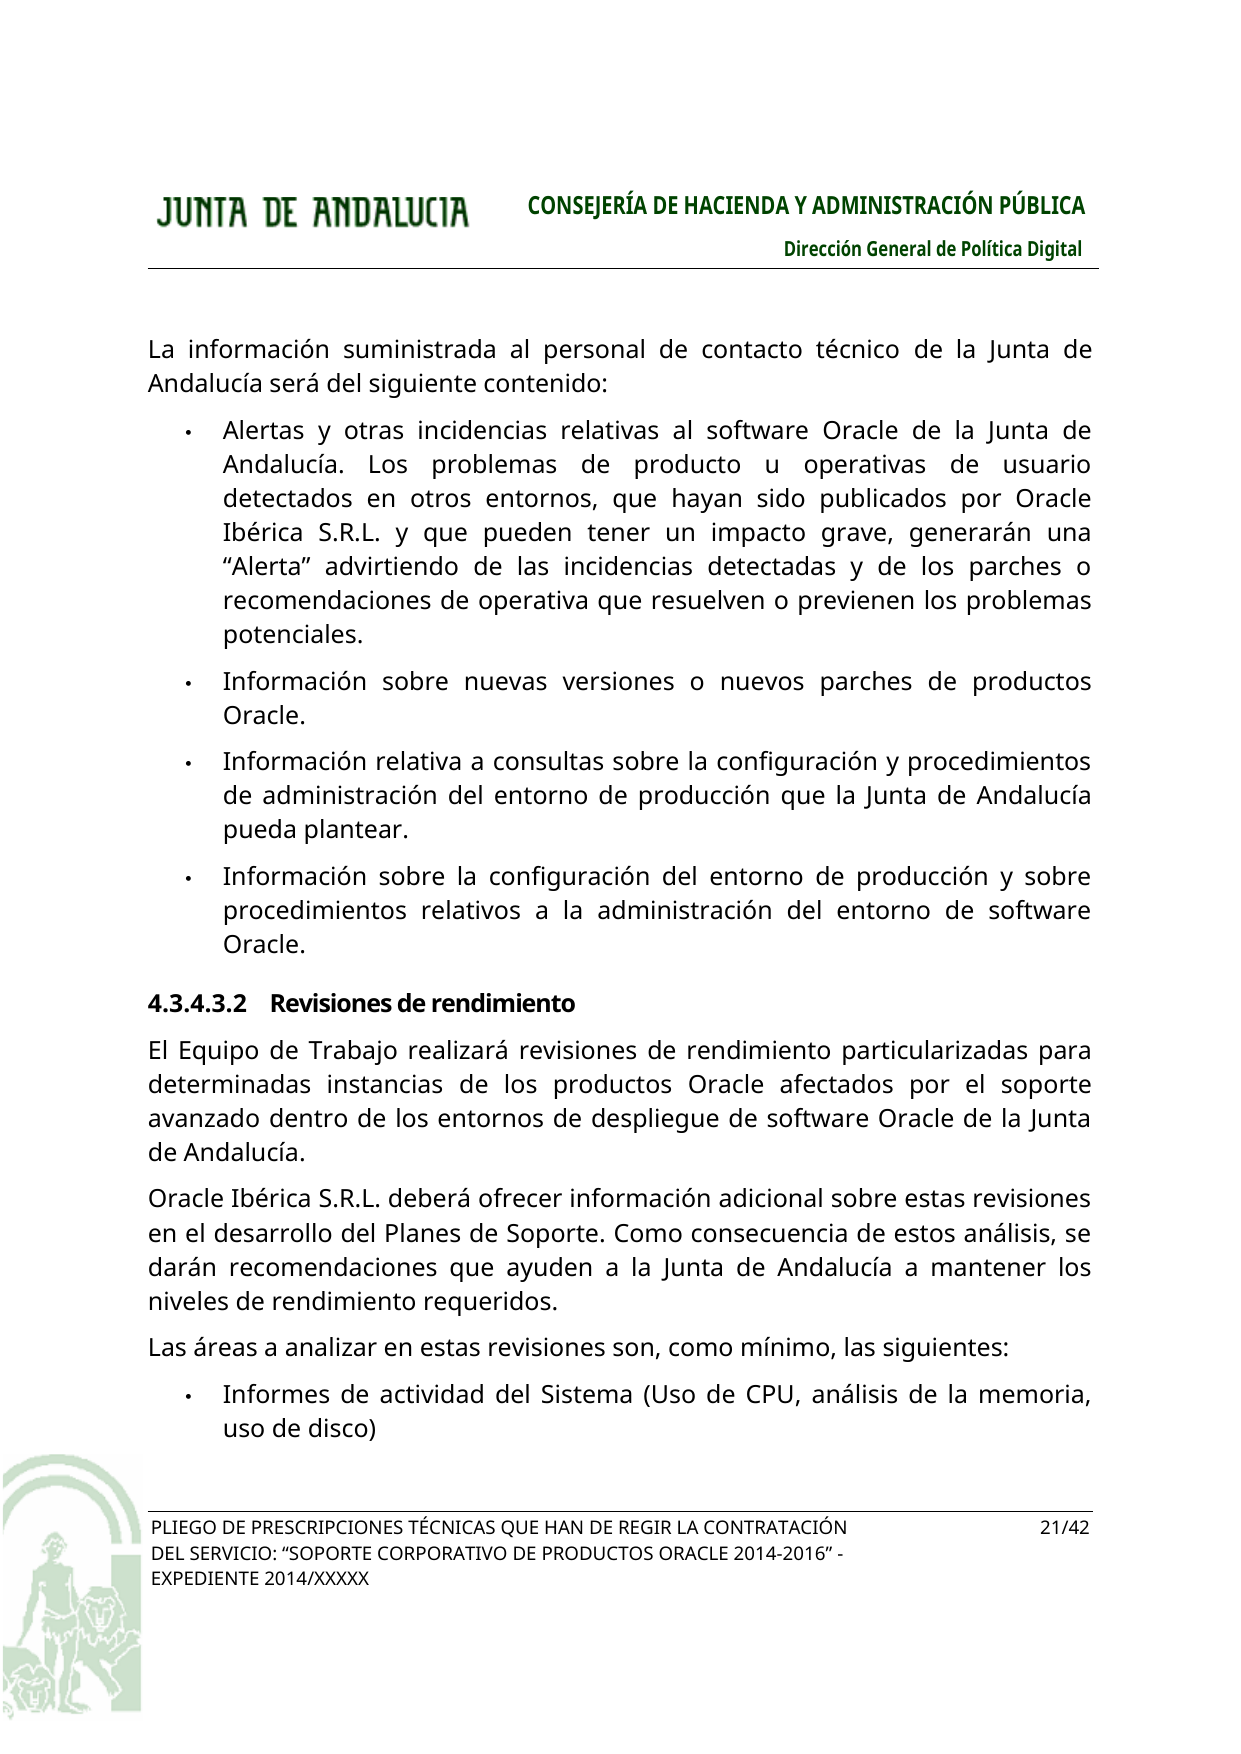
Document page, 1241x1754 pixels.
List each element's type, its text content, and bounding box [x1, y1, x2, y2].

list Información sobre nuevas versiones o nuevos parches de productos Oracle. [185, 663, 1093, 731]
list Información sobre la configuración del entorno de producción y sobre procedimientos relativos a la administración del entorno de software Oracle. [185, 859, 1093, 961]
text Las áreas a analizar en estas revisiones son, como mínimo, las siguientes: [148, 1330, 1093, 1364]
list Información relativa a consultas sobre la configuración y procedimientos de administración del entorno de producción que la Junta de Andalucía pueda plantear. [185, 744, 1093, 846]
text Oracle Ibérica S.R.L. deberá ofrecer información adicional sobre estas revisiones en el desarrollo del Planes de Soporte. Como consecuencia de estos análisis, se darán recomendaciones que ayuden a la Junta de Andalucía a mantener los niveles de rendimiento requeridos. [148, 1181, 1093, 1317]
list Informes de actividad del Sistema (Uso de CPU, análisis de la memoria, uso de disco) [185, 1376, 1093, 1444]
picture [156, 197, 471, 229]
text El Equipo de Trabajo realizará revisiones de rendimiento particularizadas para determinadas instancias de los productos Oracle afectados por el soporte avanzado dentro de los entornos de despliegue de software Oracle de la Junta de Andalucía. [148, 1032, 1093, 1169]
subtitle Revisiones de rendimiento [148, 986, 1093, 1020]
picture [2, 1454, 144, 1722]
text La información suministrada al personal de contacto técnico de la Junta de Andalucía será del siguiente contenido: [148, 332, 1093, 400]
list Alertas y otras incidencias relativas al software Oracle de la Junta de Andalucía. Los problemas de producto u operativas de usuario detectados en otros entornos, que hayan sido publicados por Oracle Ibérica S.R.L. y que pueden tener un impacto grave, generarán una “Alerta” advirtiendo de las incidencias detectadas y de los parches o recomendaciones de operativa que resuelven o previenen los problemas potenciales. [185, 412, 1093, 651]
